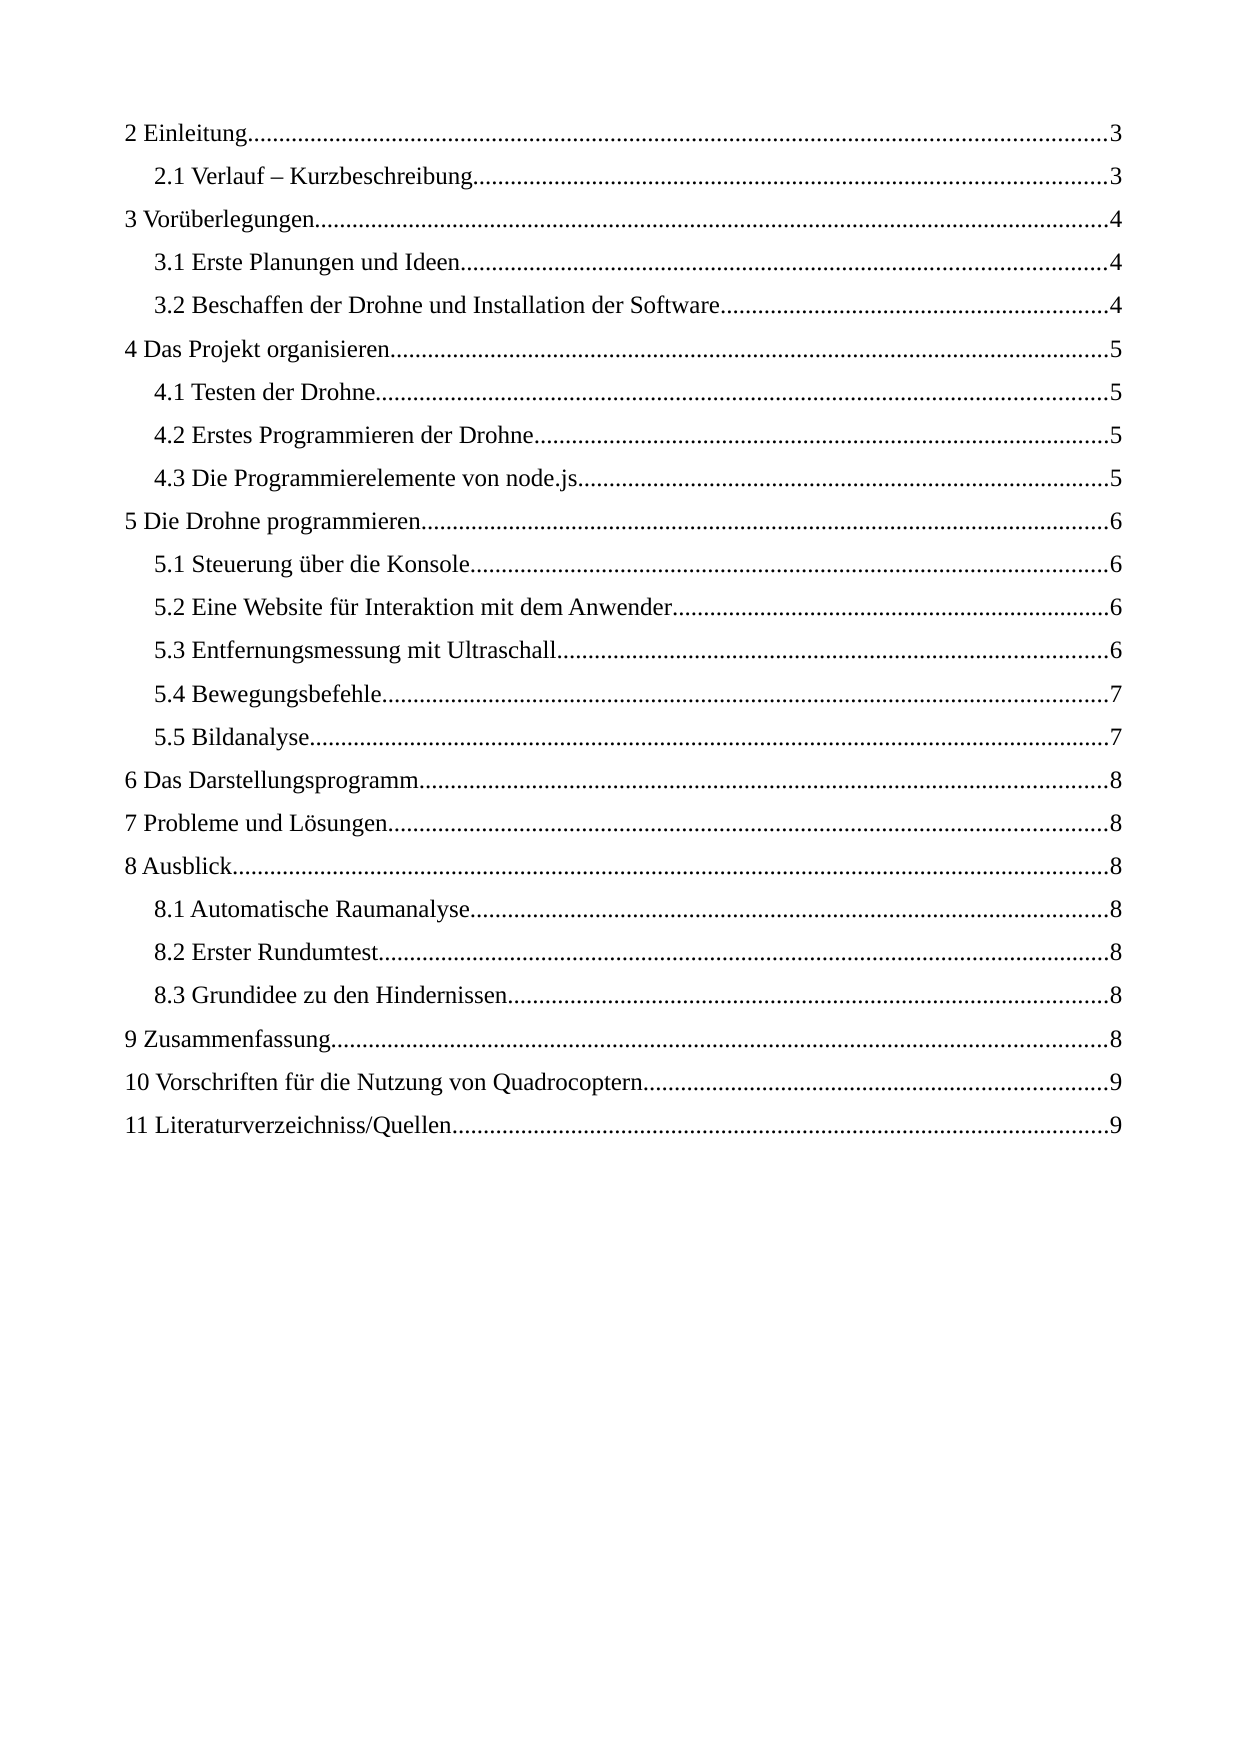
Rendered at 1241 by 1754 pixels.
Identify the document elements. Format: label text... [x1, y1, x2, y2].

text 5.2 Eine Website für Interaktion mit dem Anwender 6 [148, 592, 1122, 621]
text 5.1 Steuerung über die Konsole 6 [148, 549, 1122, 578]
text 10 Vorschriften für die Nutzung von Quadrocoptern 9 [118, 1067, 1122, 1096]
text 4.3 Die Programmierelemente von node.js 5 [148, 463, 1122, 492]
text 5.4 Bewegungsbefehle 7 [148, 679, 1122, 707]
text 9 Zusammenfassung 8 [118, 1024, 1122, 1052]
text 4.1 Testen der Drohne 5 [148, 377, 1122, 406]
text 7 Probleme und Lösungen 8 [118, 808, 1122, 837]
text 5.5 Bildanalyse 7 [148, 722, 1122, 751]
text 4.2 Erstes Programmieren der Drohne 5 [148, 420, 1122, 449]
text 5 Die Drohne programmieren 6 [118, 506, 1122, 535]
text 2.1 Verlauf – Kurzbeschreibung 3 [148, 161, 1122, 190]
text 4 Das Projekt organisieren 5 [118, 334, 1122, 362]
text 8.2 Erster Rundumtest 8 [148, 937, 1122, 966]
text 8.1 Automatische Raumanalyse 8 [148, 894, 1122, 923]
text 8.3 Grundidee zu den Hindernissen 8 [148, 981, 1122, 1009]
text 2 Einleitung 3 [118, 118, 1122, 147]
text 8 Ausblick 8 [118, 851, 1122, 880]
text 11 Literaturverzeichniss/Quellen 9 [118, 1110, 1122, 1139]
text 3 Vorüberlegungen 4 [118, 204, 1122, 233]
text 6 Das Darstellungsprogramm 8 [118, 765, 1122, 794]
text 3.1 Erste Planungen und Ideen 4 [148, 247, 1122, 276]
text 5.3 Entfernungsmessung mit Ultraschall 6 [148, 636, 1122, 664]
text 3.2 Beschaffen der Drohne und Installation der Software 4 [148, 291, 1122, 319]
